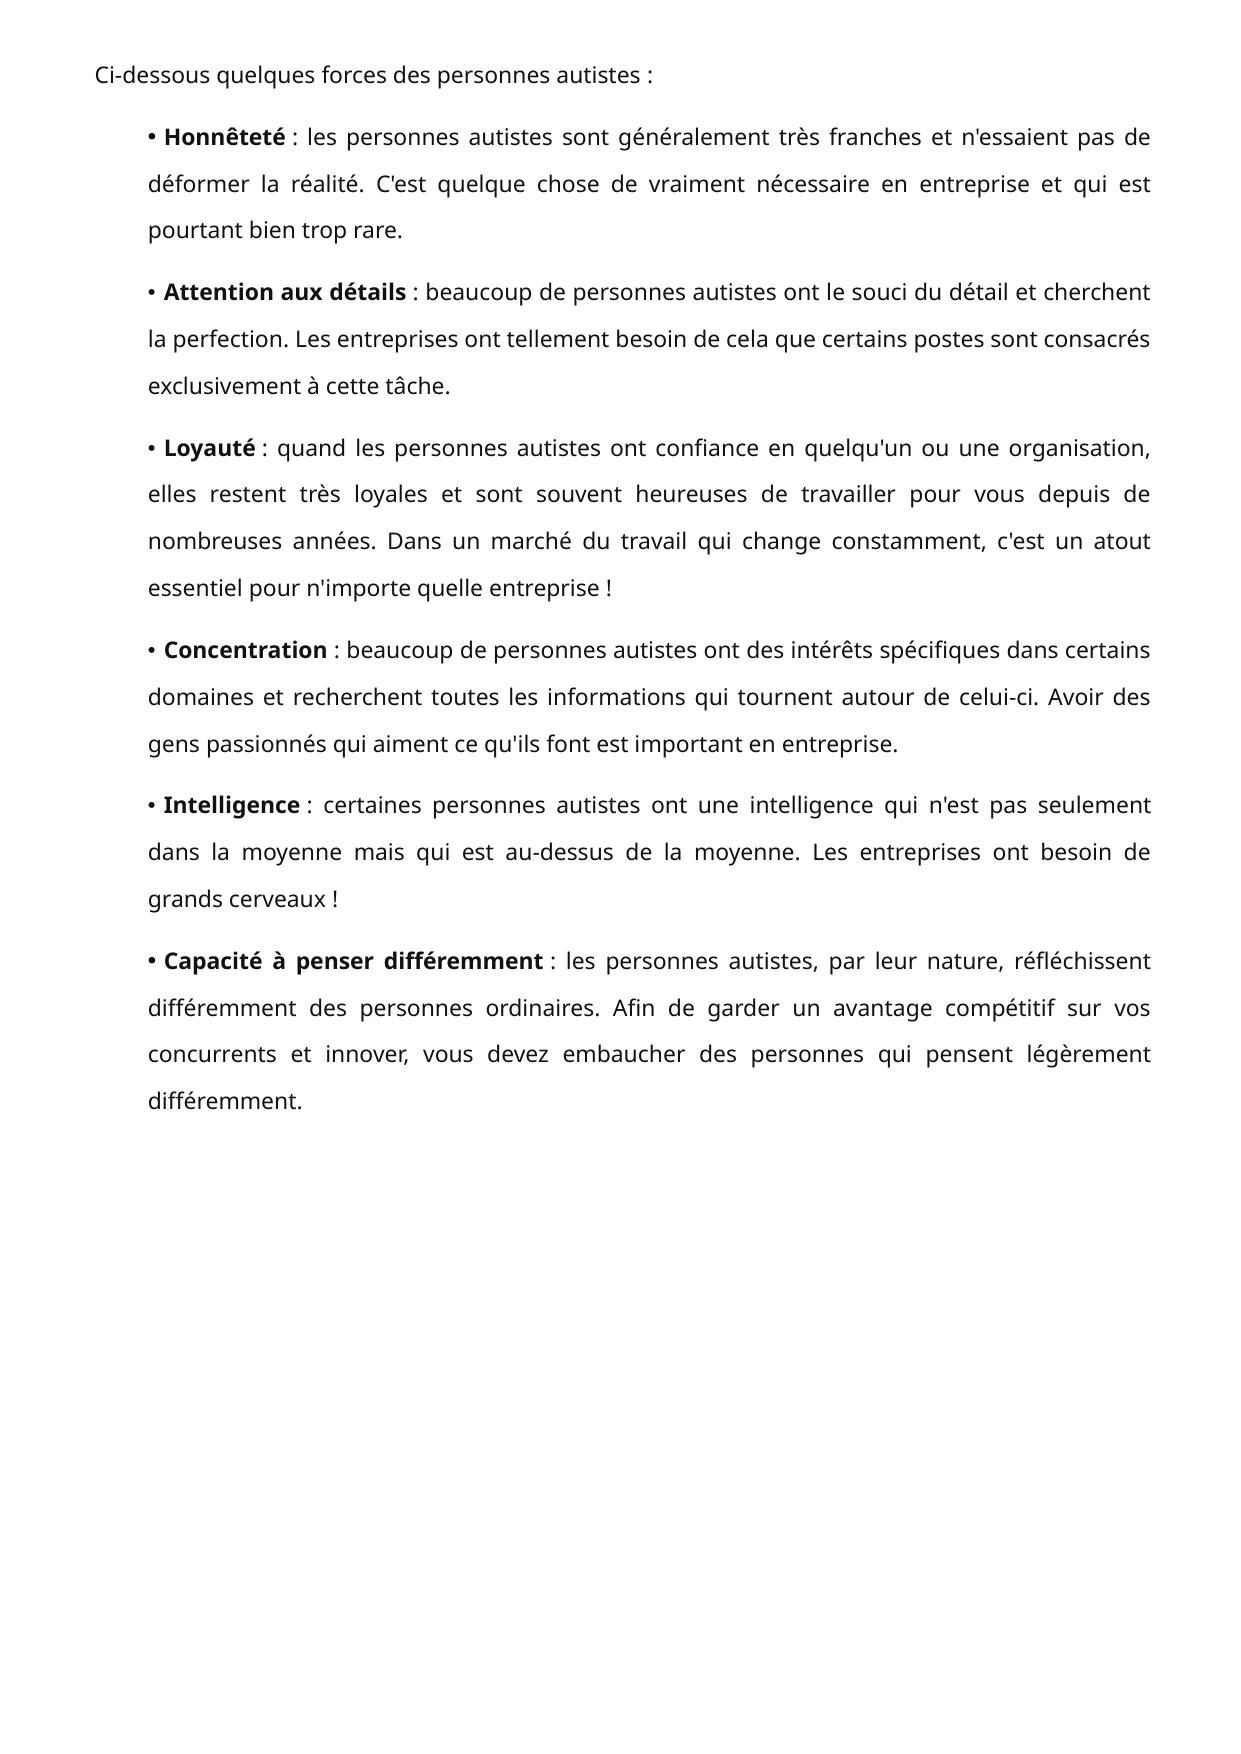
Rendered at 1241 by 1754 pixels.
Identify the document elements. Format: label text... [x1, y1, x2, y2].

list Attention aux détails : beaucoup de personnes autistes ont le souci du détail et cherchent la perfection. Les entreprises ont tellement besoin de cela que certains postes sont consacrés exclusivement à cette tâche. [148, 276, 1152, 401]
list Intelligence : certaines personnes autistes ont une intelligence qui n'est pas seulement dans la moyenne mais qui est au-dessus de la moyenne. Les entreprises ont besoin de grands cerveaux ! [148, 789, 1152, 914]
list Honnêteté : les personnes autistes sont généralement très franches et n'essaient pas de déformer la réalité. C'est quelque chose de vraiment nécessaire en entreprise et qui est pourtant bien trop rare. [148, 121, 1152, 246]
list Capacité à penser différemment : les personnes autistes, par leur nature, réfléchissent différemment des personnes ordinaires. Afin de garder un avantage compétitif sur vos concurrents et innover, vous devez embaucher des personnes qui pensent légèrement différemment. [148, 945, 1152, 1117]
list Loyauté : quand les personnes autistes ont confiance en quelqu'un ou une organisation, elles restent très loyales et sont souvent heureuses de travailler pour vous depuis de nombreuses années. Dans un marché du travail qui change constamment, c'est un atout essentiel pour n'importe quelle entreprise ! [148, 432, 1152, 603]
text Ci-dessous quelques forces des personnes autistes : [88, 59, 1152, 90]
list Concentration : beaucoup de personnes autistes ont des intérêts spécifiques dans certains domaines et recherchent toutes les informations qui tournent autour de celui-ci. Avoir des gens passionnés qui aiment ce qu'ils font est important en entreprise. [148, 634, 1152, 759]
